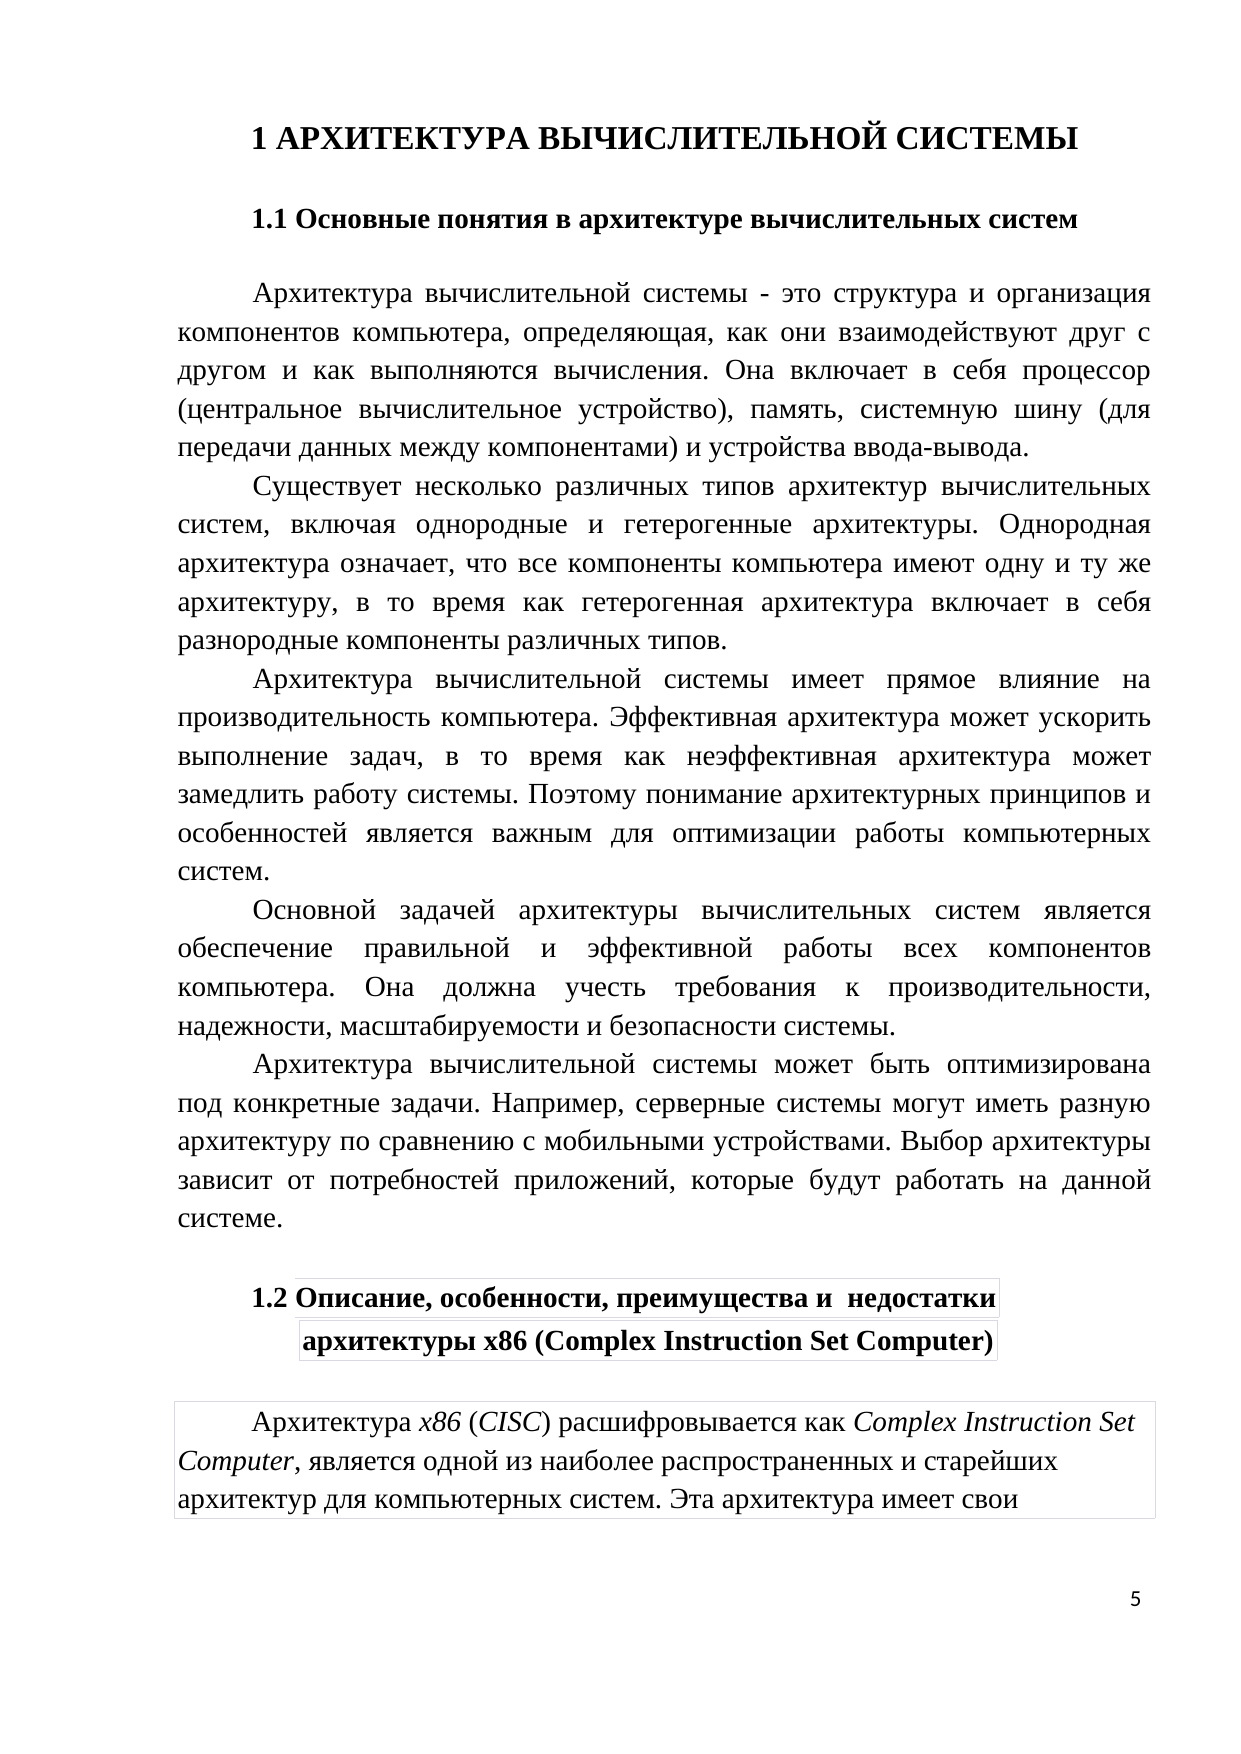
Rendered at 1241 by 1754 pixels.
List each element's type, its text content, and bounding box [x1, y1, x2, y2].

text Основной задачей архитектуры вычислительных систем является обеспечение правильной и эффективной работы всех компонентов компьютера. Она должна учесть требования к производительности, надежности, масштабируемости и безопасности системы. [177, 892, 1152, 1041]
subtitle 1.2 Описание, особенности, преимущества и недостатки [0, 1277, 999, 1317]
text Архитектура x86 (CISC) расшифровывается как Complex Instruction Set Computer, является одной из наиболее распространенных и старейших архитектур для компьютерных систем. Эта архитектура имеет свои [175, 1402, 1155, 1518]
subtitle 1 АРХИТЕКТУРА ВЫЧИСЛИТЕЛЬНОЙ СИСТЕМЫ [177, 118, 1152, 156]
text Существует несколько различных типов архитектур вычислительных систем, включая однородные и гетерогенные архитектуры. Однородная архитектура означает, что все компоненты компьютера имеют одну и ту же архитектуру, в то время как гетерогенная архитектура включает в себя разнородные компоненты различных типов. [177, 468, 1152, 656]
subtitle [177, 1320, 299, 1360]
text Архитектура вычислительной системы - это структура и организация компонентов компьютера, определяющая, как они взаимодействуют друг с другом и как выполняются вычисления. Она включает в себя процессор (центральное вычислительное устройство), память, системную шину (для передачи данных между компонентами) и устройства ввода-вывода. [177, 275, 1152, 463]
subtitle архитектуры x86 (Complex Instruction Set Computer) [300, 1321, 997, 1360]
subtitle [1000, 1277, 1152, 1317]
subtitle [998, 1320, 1152, 1360]
text Архитектура вычислительной системы может быть оптимизирована под конкретные задачи. Например, серверные системы могут иметь разную архитектуру по сравнению с мобильными устройствами. Выбор архитектуры зависит от потребностей приложений, которые будут работать на данной системе. [177, 1046, 1152, 1234]
subtitle 1.1 Основные понятия в архитектуре вычислительных систем [177, 201, 1152, 234]
text Архитектура вычислительной системы имеет прямое влияние на производительность компьютера. Эффективная архитектура может ускорить выполнение задач, в то время как неэффективная архитектура может замедлить работу системы. Поэтому понимание архитектурных принципов и особенностей является важным для оптимизации работы компьютерных систем. [177, 661, 1152, 887]
